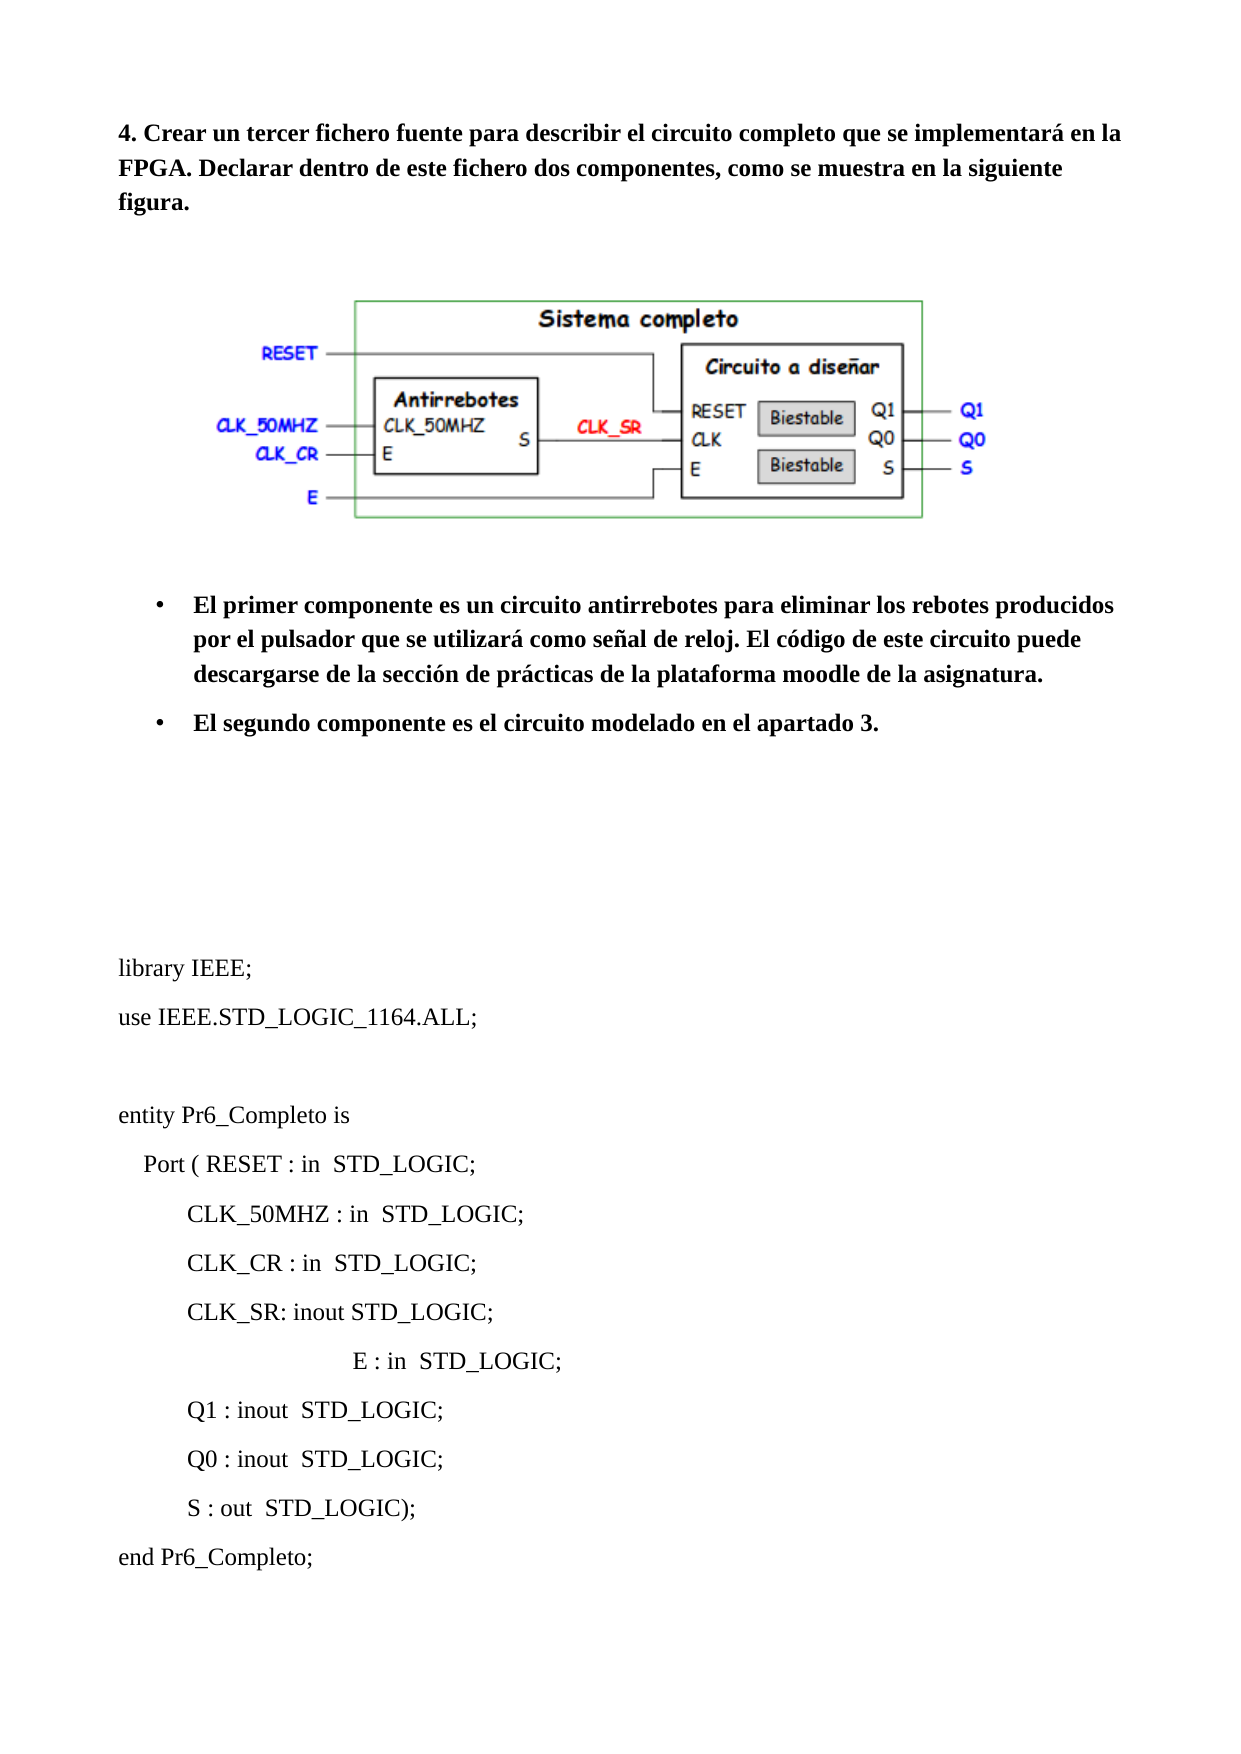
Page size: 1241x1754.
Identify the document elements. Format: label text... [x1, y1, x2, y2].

picture [198, 285, 1042, 536]
text entity Pr6_Completo is [118, 1101, 1122, 1129]
text CLK_50MHZ : in STD_LOGIC; [118, 1199, 1122, 1227]
text S : out STD_LOGIC); [118, 1493, 1122, 1522]
text Q0 : inout STD_LOGIC; [118, 1444, 1122, 1473]
text end Pr6_Completo; [118, 1542, 1122, 1571]
text CLK_CR : in STD_LOGIC; [118, 1248, 1122, 1276]
list El primer componente es un circuito antirrebotes para eliminar los rebotes producidos por el pulsador que se utilizará como señal de reloj. El código de este circuito puede descargarse de la sección de prácticas de la plataforma moodle de la asignatura. [156, 590, 1122, 688]
text CLK_SR: inout STD_LOGIC; [118, 1297, 1122, 1326]
text use IEEE.STD_LOGIC_1164.ALL; [118, 1002, 1122, 1031]
text 4. Crear un tercer fichero fuente para describir el circuito completo que se implementará en la FPGA. Declarar dentro de este fichero dos componentes, como se muestra en la siguiente figura. [118, 118, 1122, 216]
text Q1 : inout STD_LOGIC; [118, 1395, 1122, 1424]
text Port ( RESET : in STD_LOGIC; [118, 1149, 1122, 1178]
list El segundo componente es el circuito modelado en el apartado 3. [156, 708, 1122, 737]
text E : in STD_LOGIC; [118, 1346, 1122, 1374]
text library IEEE; [118, 953, 1122, 982]
